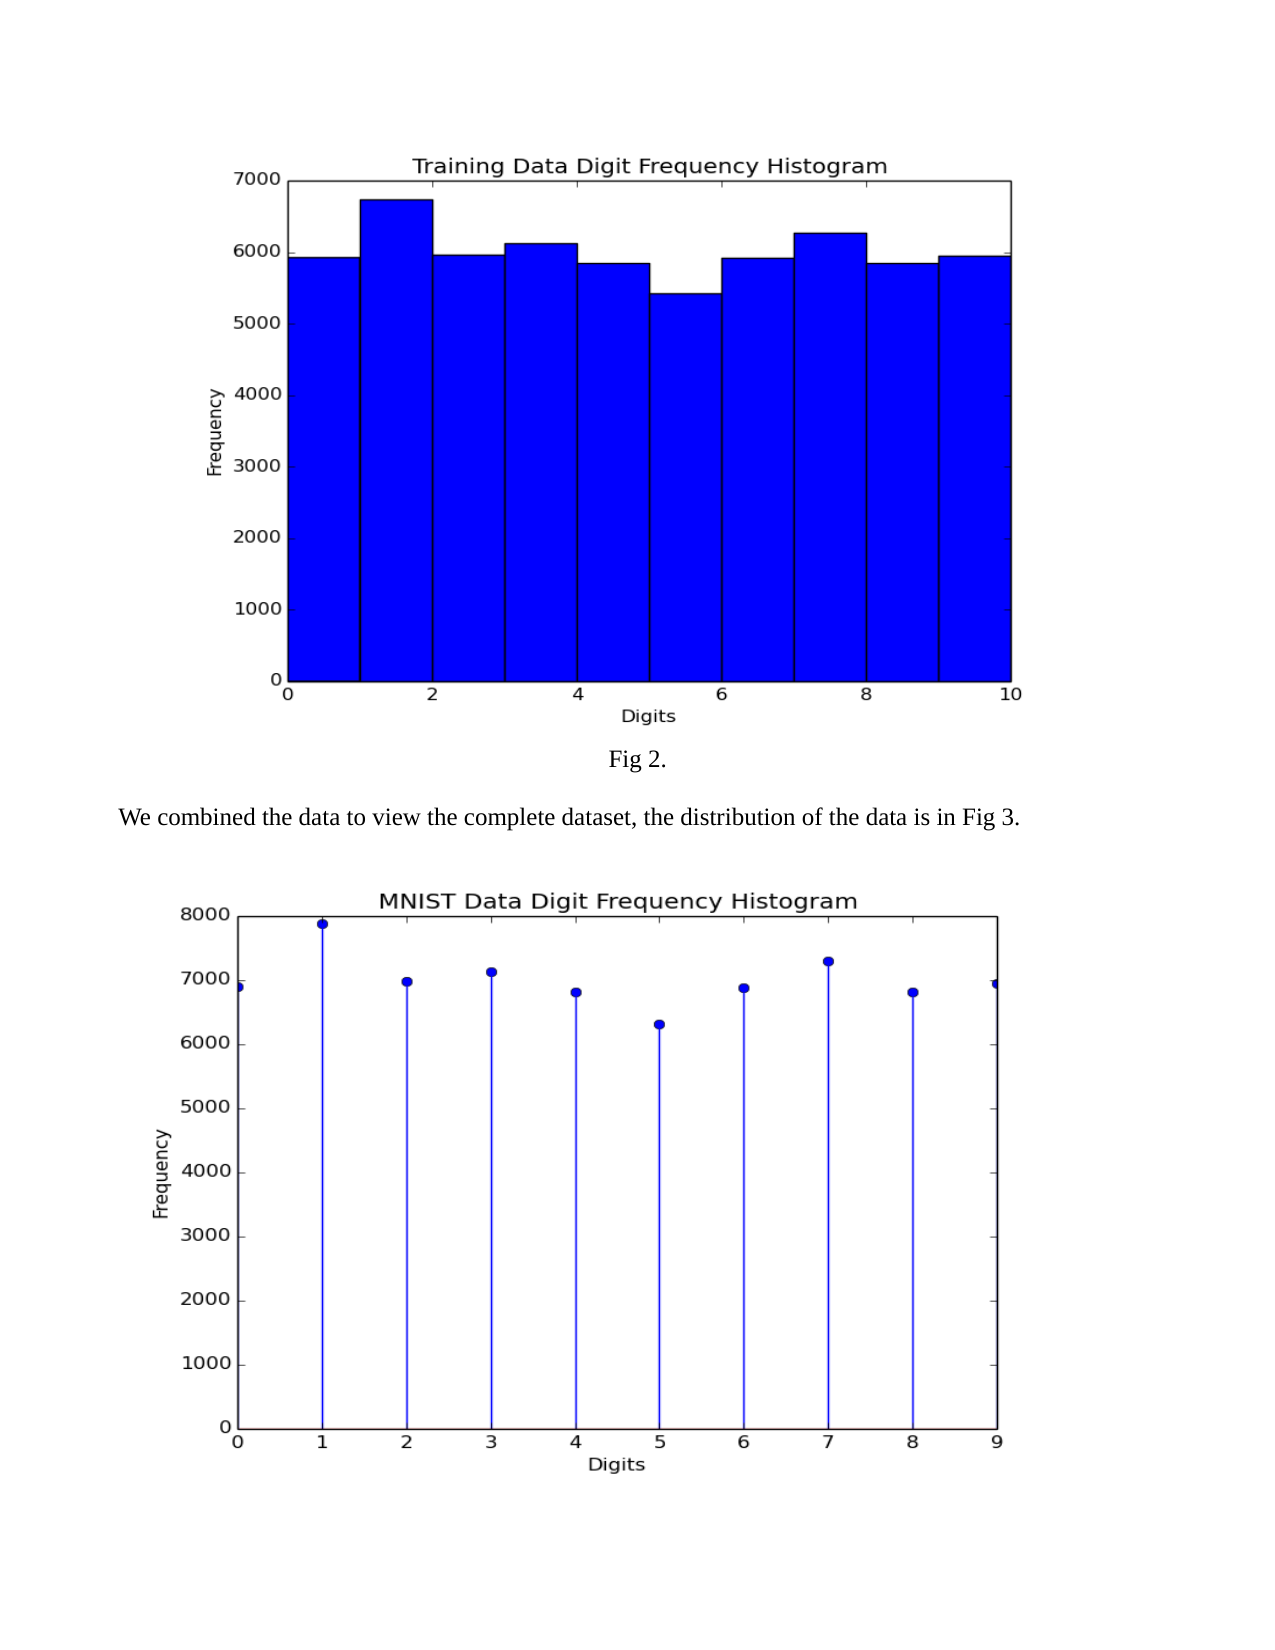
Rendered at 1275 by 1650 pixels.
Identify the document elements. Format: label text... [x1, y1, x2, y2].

text We combined the data to view the complete dataset, the distribution of the data is in Fig 3. [118, 802, 1157, 830]
text Fig 2. [118, 118, 1157, 773]
picture [115, 853, 1095, 1493]
picture [171, 118, 1104, 744]
